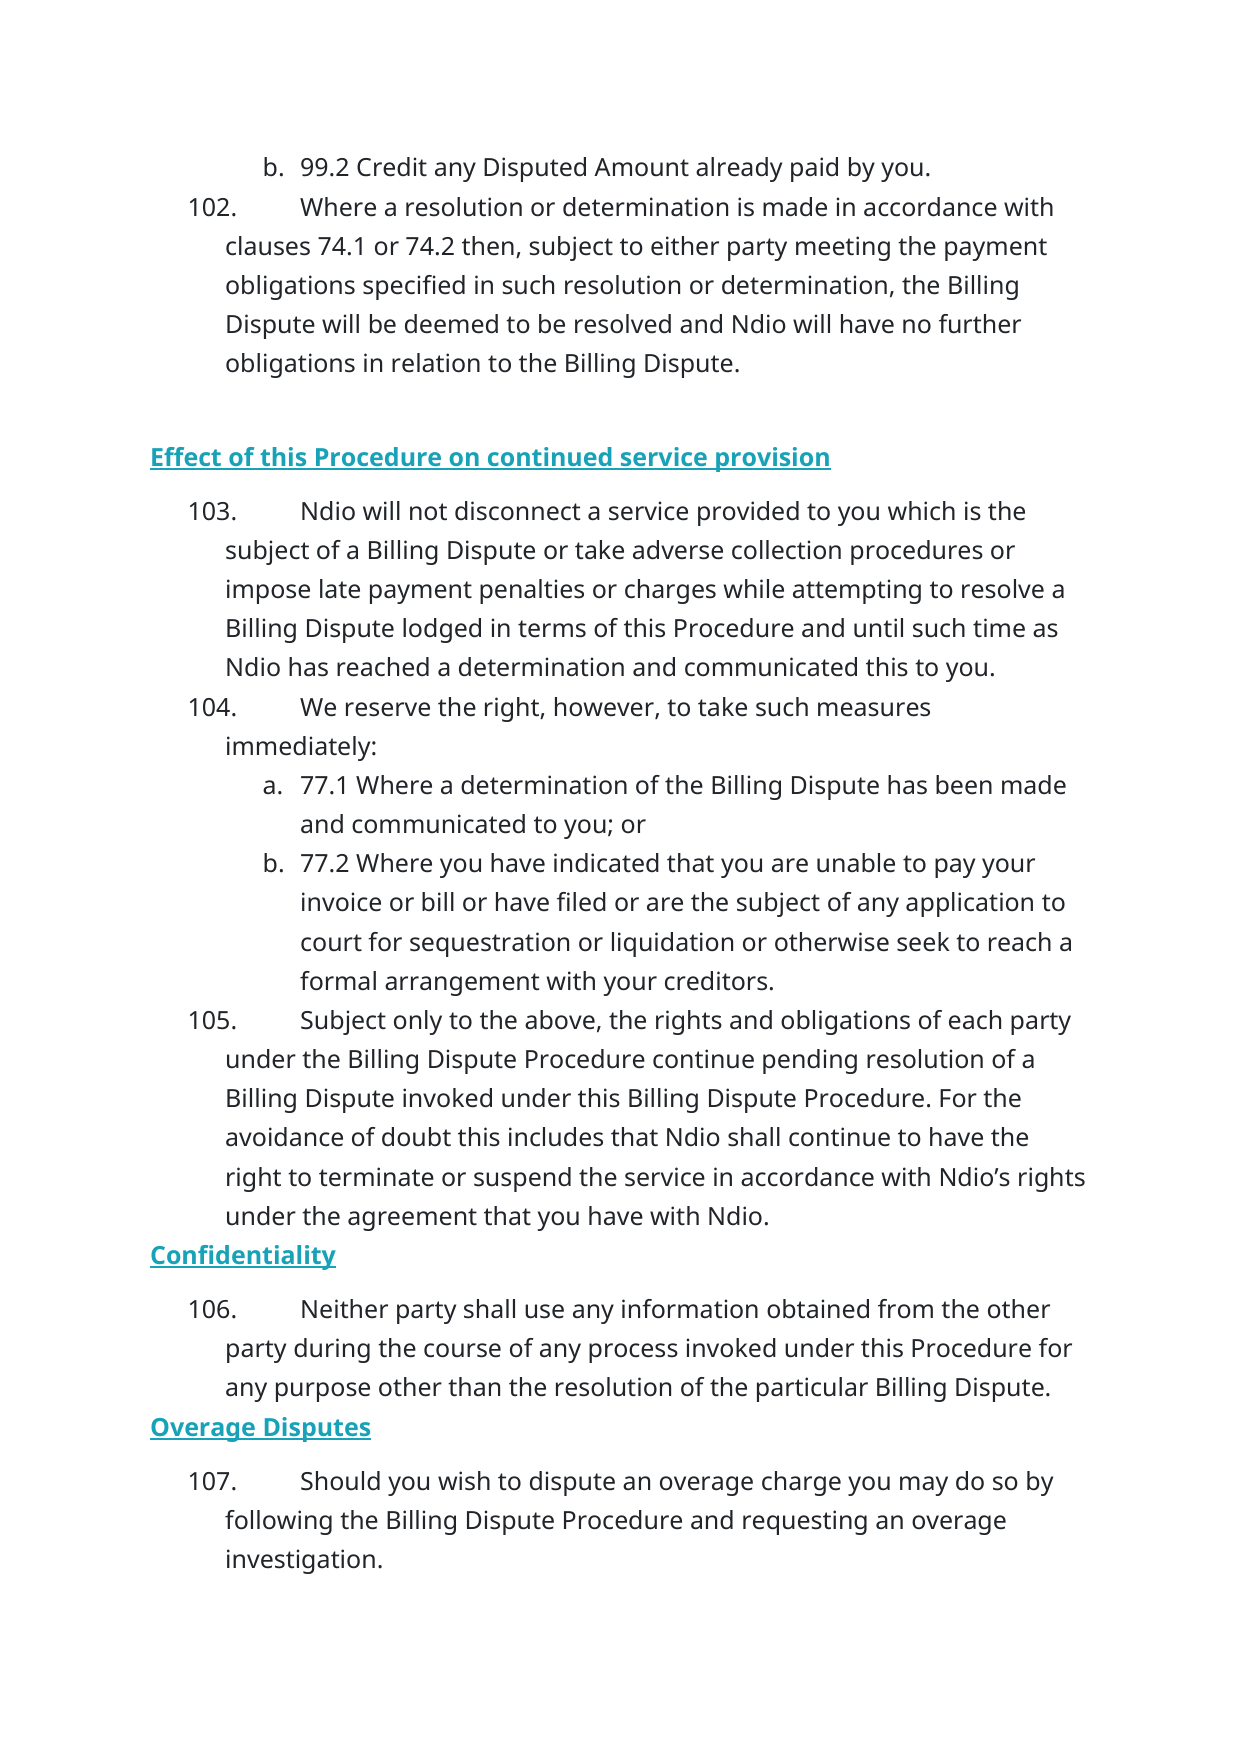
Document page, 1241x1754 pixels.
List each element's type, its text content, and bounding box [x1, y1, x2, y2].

list Neither party shall use any information obtained from the other party during the course of any process invoked under this Procedure for any purpose other than the resolution of the particular Billing Dispute. [187, 1292, 1090, 1404]
text Effect of this Procedure on continued service provision [150, 439, 1090, 473]
text Confidentiality [150, 1237, 1090, 1272]
list Where a resolution or determination is made in accordance with clauses 74.1 or 74.2 then, subject to either party meeting the payment obligations specified in such resolution or determination, the Billing Dispute will be deemed to be resolved and Ndio will have no further obligations in relation to the Billing Dispute. [187, 189, 1090, 380]
list We reserve the right, however, to take such measures immediately: [187, 689, 1090, 762]
list Should you wish to dispute an overage charge you may do so by following the Billing Dispute Procedure and requesting an overage investigation. [187, 1463, 1090, 1576]
list Ndio will not disconnect a service provided to you which is the subject of a Billing Dispute or take adverse collection procedures or impose late payment penalties or charges while attempting to resolve a Billing Dispute lodged in terms of this Procedure and until such time as Ndio has reached a determination and communicated this to you. [187, 493, 1090, 684]
list 77.2 Where you have indicated that you are unable to pay your invoice or bill or have filed or are the subject of any application to court for sequestration or liquidation or otherwise seek to reach a formal arrangement with your creditors. [262, 846, 1090, 997]
text Overage Disputes [150, 1409, 1090, 1443]
list 99.2 Credit any Disputed Amount already paid by you. [262, 150, 1090, 184]
list Subject only to the above, the rights and obligations of each party under the Billing Dispute Procedure continue pending resolution of a Billing Dispute invoked under this Billing Dispute Procedure. For the avoidance of doubt this includes that Ndio shall continue to have the right to terminate or suspend the service in accordance with Ndio’s rights under the agreement that you have with Ndio. [187, 1002, 1090, 1232]
list 77.1 Where a determination of the Billing Dispute has been made and communicated to you; or [262, 767, 1090, 841]
